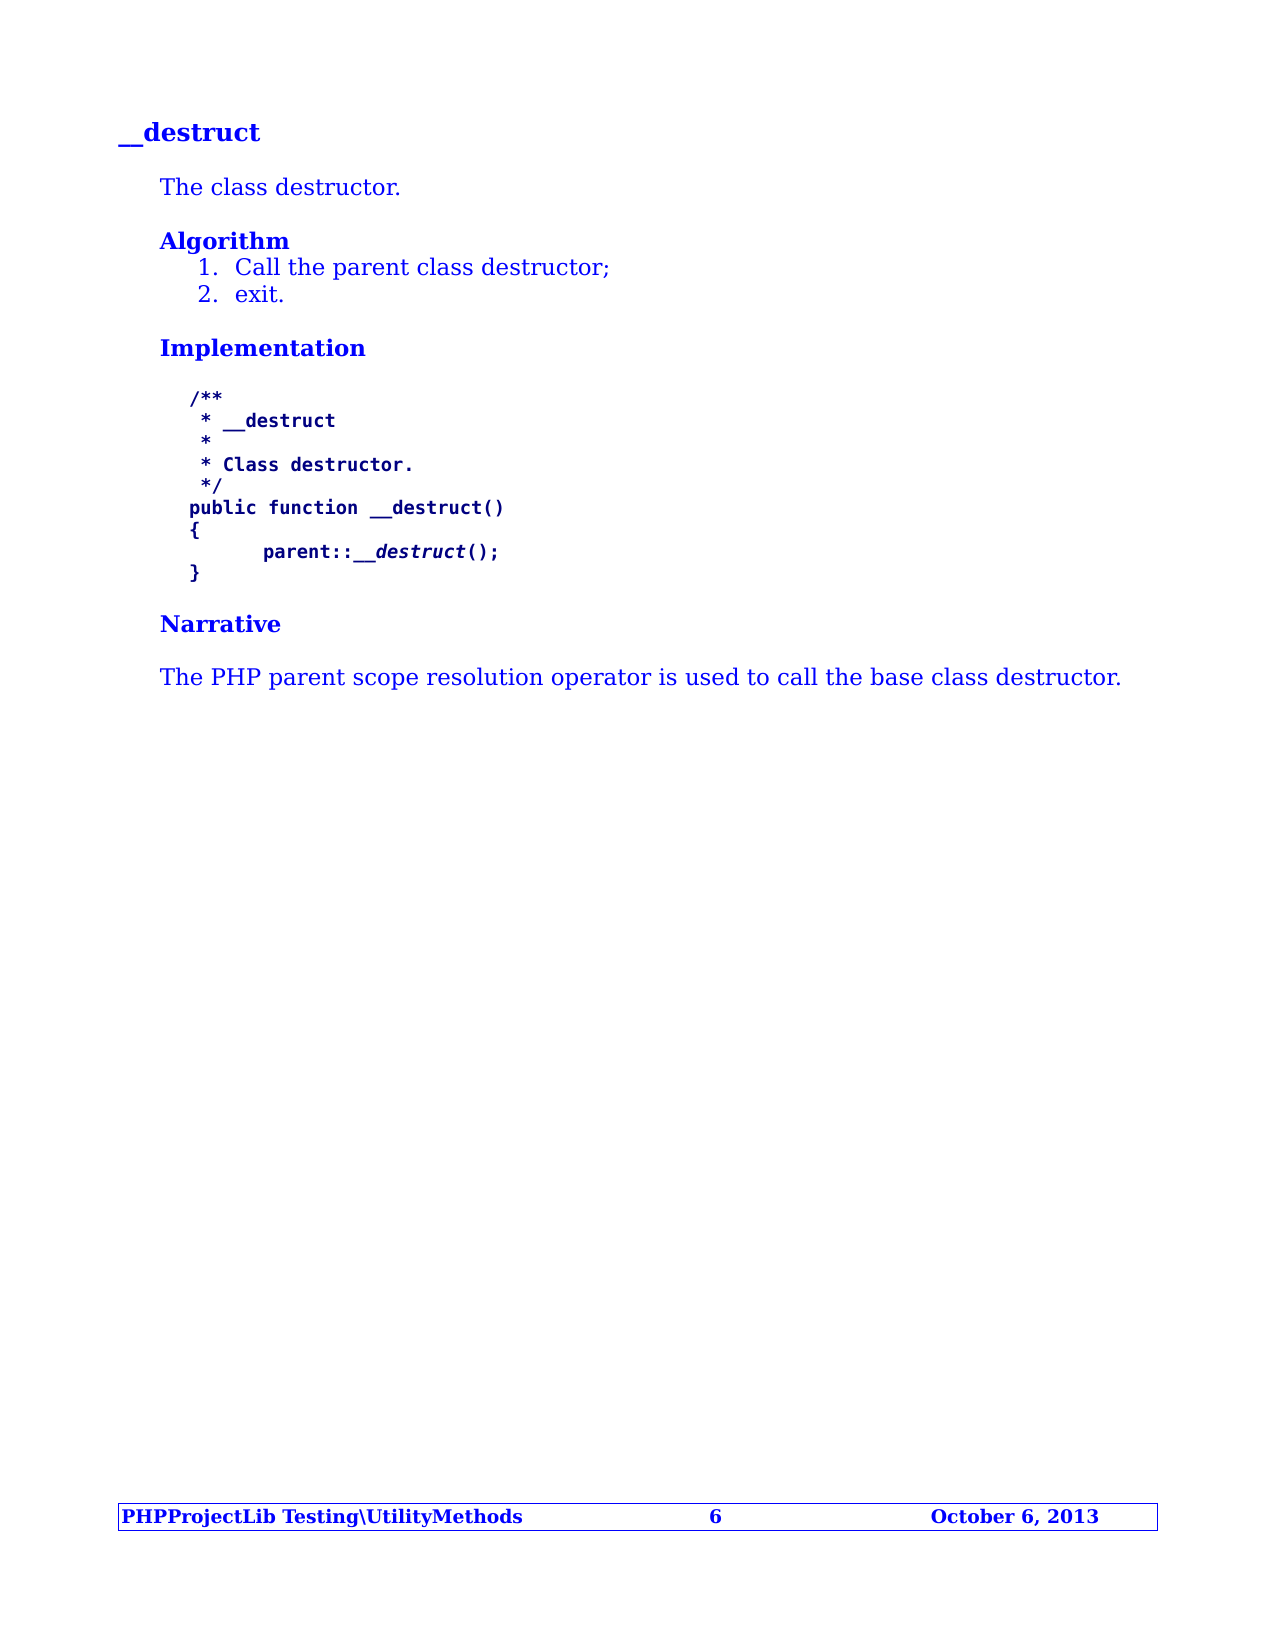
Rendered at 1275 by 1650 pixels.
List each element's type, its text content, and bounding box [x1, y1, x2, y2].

list Call the parent class destructor; [197, 254, 1157, 281]
text The class destructor. [159, 174, 1157, 201]
list */ [189, 475, 1157, 497]
text Implementation [159, 334, 1157, 361]
list * [189, 432, 1157, 453]
title __destruct [118, 118, 1157, 147]
list parent::__destruct(); [189, 541, 1157, 563]
list * Class destructor. [189, 453, 1157, 475]
text Algorithm [159, 227, 1157, 254]
text The PHP parent scope resolution operator is used to call the base class destructor. [159, 664, 1157, 691]
list { [189, 519, 1157, 541]
list /** [189, 388, 1157, 410]
list public function __destruct() [189, 497, 1157, 519]
text Narrative [159, 611, 1157, 638]
list exit. [197, 281, 1157, 308]
list * __destruct [189, 410, 1157, 432]
list } [189, 563, 1157, 584]
